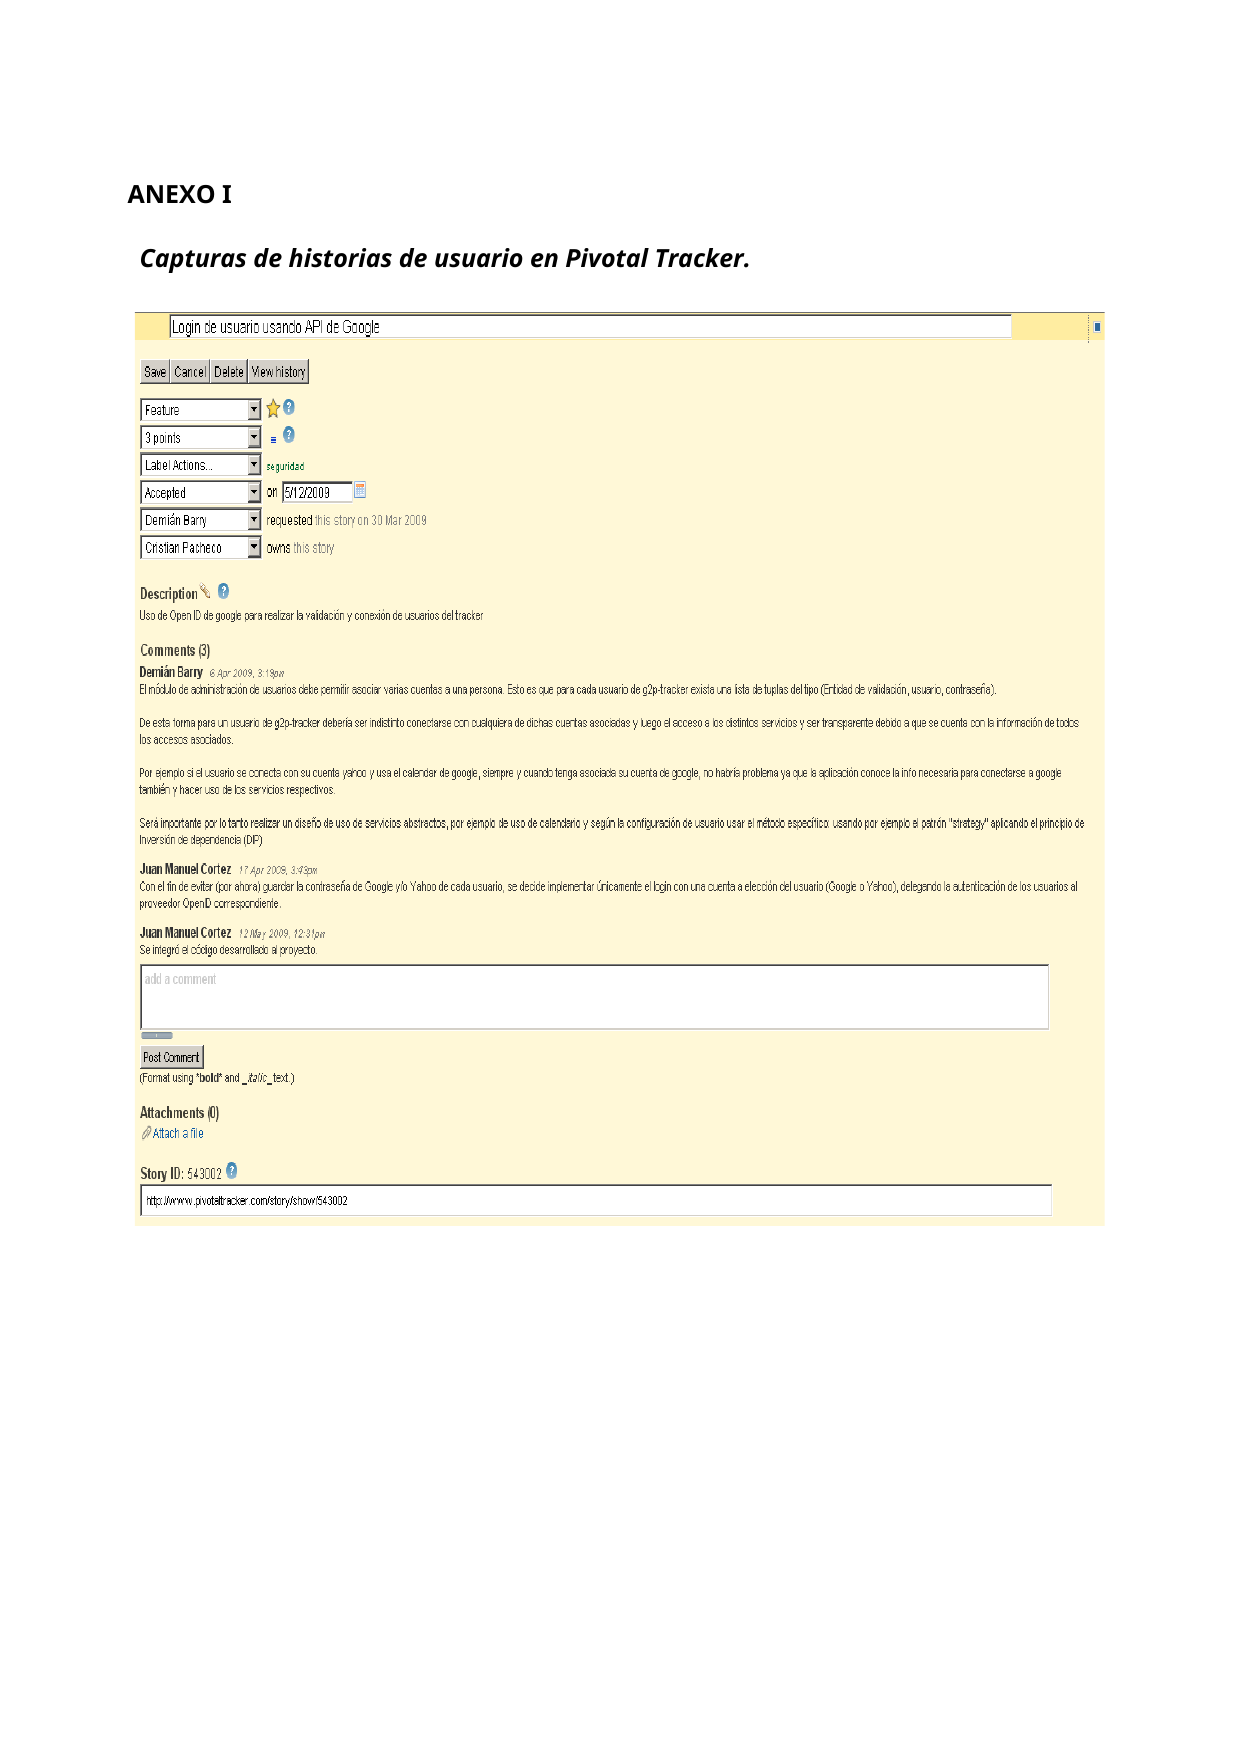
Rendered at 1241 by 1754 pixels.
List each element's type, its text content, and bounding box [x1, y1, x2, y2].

picture [134, 312, 1105, 1226]
subtitle Capturas de historias de usuario en Pivotal Tracker. [761, 240, 1122, 274]
subtitle ANEXO I [238, 177, 1113, 211]
